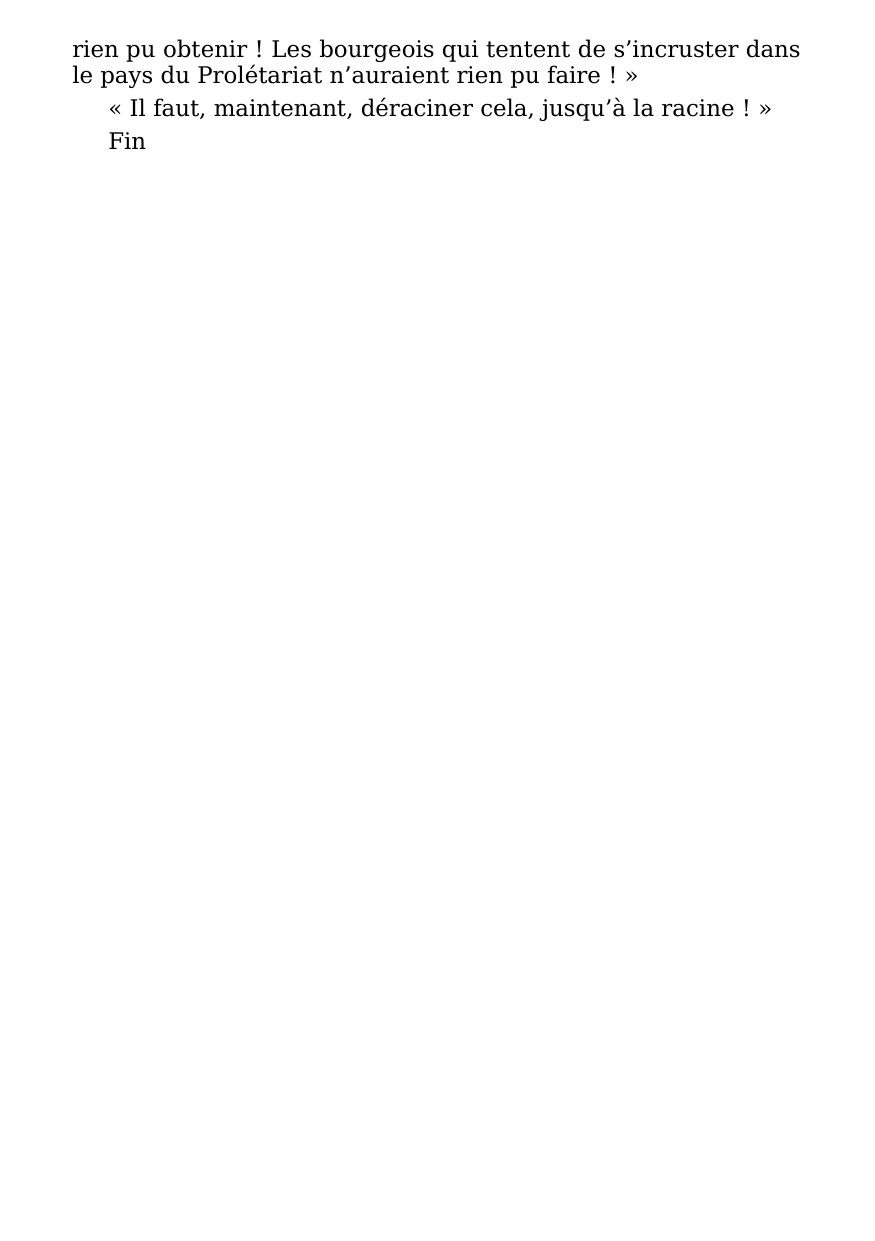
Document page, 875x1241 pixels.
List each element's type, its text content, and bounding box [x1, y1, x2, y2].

text « Il faut, maintenant, déraciner cela, jusqu’à la racine ! » [72, 95, 802, 122]
text rien pu obtenir ! Les bourgeois qui tentent de s’incruster dans le pays du Prolétariat n’auraient rien pu faire ! » [72, 36, 802, 89]
text Fin [72, 128, 802, 154]
